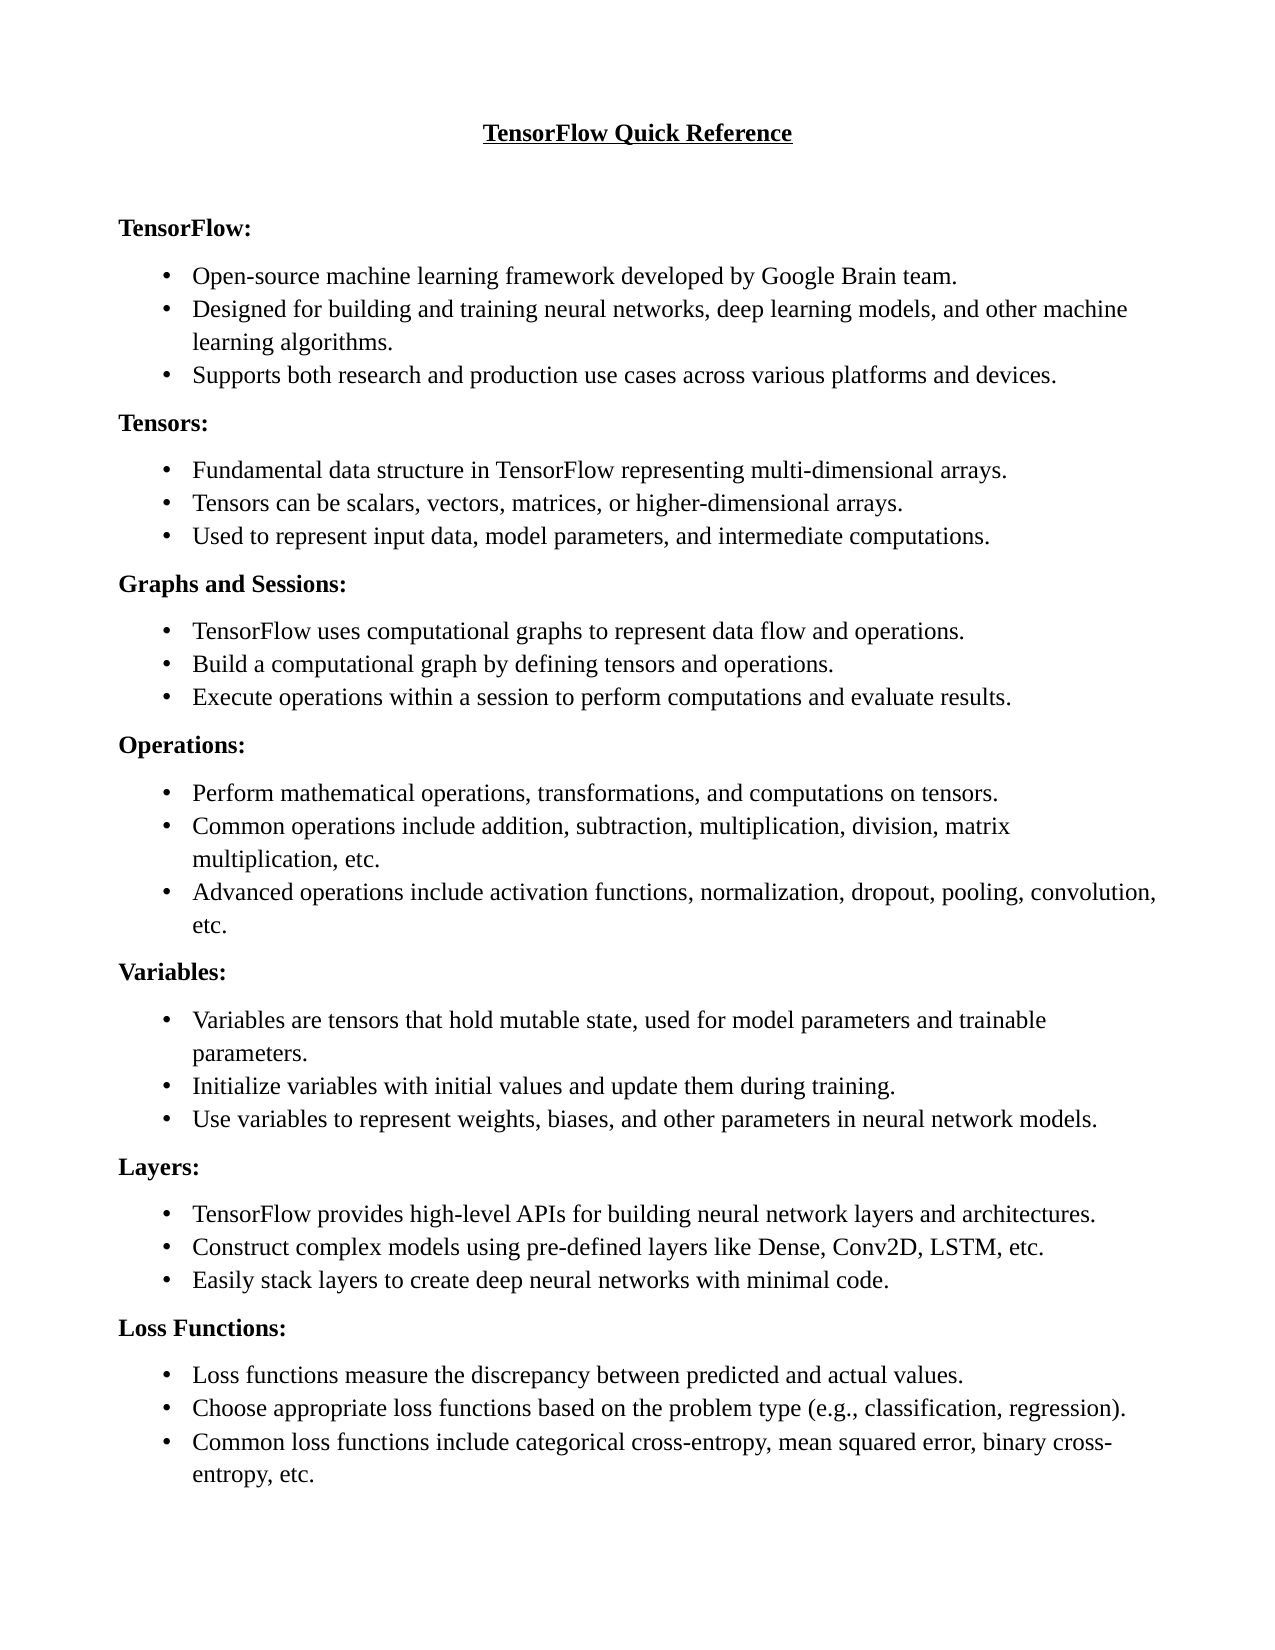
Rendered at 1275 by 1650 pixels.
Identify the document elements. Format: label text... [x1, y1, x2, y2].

list Loss functions measure the discrepancy between predicted and actual values. [162, 1361, 1157, 1389]
text Tensors: [118, 408, 1157, 436]
list Build a computational graph by defining tensors and operations. [162, 649, 1157, 678]
list Perform mathematical operations, transformations, and computations on tensors. [162, 778, 1157, 806]
list TensorFlow uses computational graphs to represent data flow and operations. [162, 616, 1157, 645]
text TensorFlow: [118, 213, 1157, 242]
text Variables: [118, 957, 1157, 986]
list TensorFlow provides high-level APIs for building neural network layers and architectures. [162, 1199, 1157, 1228]
list Common loss functions include categorical cross-entropy, mean squared error, binary cross-entropy, etc. [162, 1427, 1157, 1488]
list Initialize variables with initial values and update them during training. [162, 1071, 1157, 1100]
text TensorFlow Quick Reference [118, 118, 1157, 147]
list Fundamental data structure in TensorFlow representing multi-dimensional arrays. [162, 455, 1157, 484]
list Tensors can be scalars, vectors, matrices, or higher-dimensional arrays. [162, 488, 1157, 517]
list Designed for building and training neural networks, deep learning models, and other machine learning algorithms. [162, 294, 1157, 356]
list Easily stack layers to create deep neural networks with minimal code. [162, 1265, 1157, 1294]
list Used to represent input data, model parameters, and intermediate computations. [162, 521, 1157, 550]
list Open-source machine learning framework developed by Google Brain team. [162, 261, 1157, 290]
list Variables are tensors that hold mutable state, used for model parameters and trainable parameters. [162, 1005, 1157, 1067]
list Advanced operations include activation functions, normalization, dropout, pooling, convolution, etc. [162, 877, 1157, 938]
text Loss Functions: [118, 1313, 1157, 1342]
text Layers: [118, 1152, 1157, 1180]
text Graphs and Sessions: [118, 569, 1157, 598]
list Supports both research and production use cases across various platforms and devices. [162, 360, 1157, 389]
list Execute operations within a session to perform computations and evaluate results. [162, 682, 1157, 711]
list Use variables to represent weights, biases, and other parameters in neural network models. [162, 1104, 1157, 1133]
text Operations: [118, 730, 1157, 759]
list Construct complex models using pre-defined layers like Dense, Conv2D, LSTM, etc. [162, 1232, 1157, 1261]
list Choose appropriate loss functions based on the problem type (e.g., classification, regression). [162, 1393, 1157, 1422]
list Common operations include addition, subtraction, multiplication, division, matrix multiplication, etc. [162, 811, 1157, 872]
